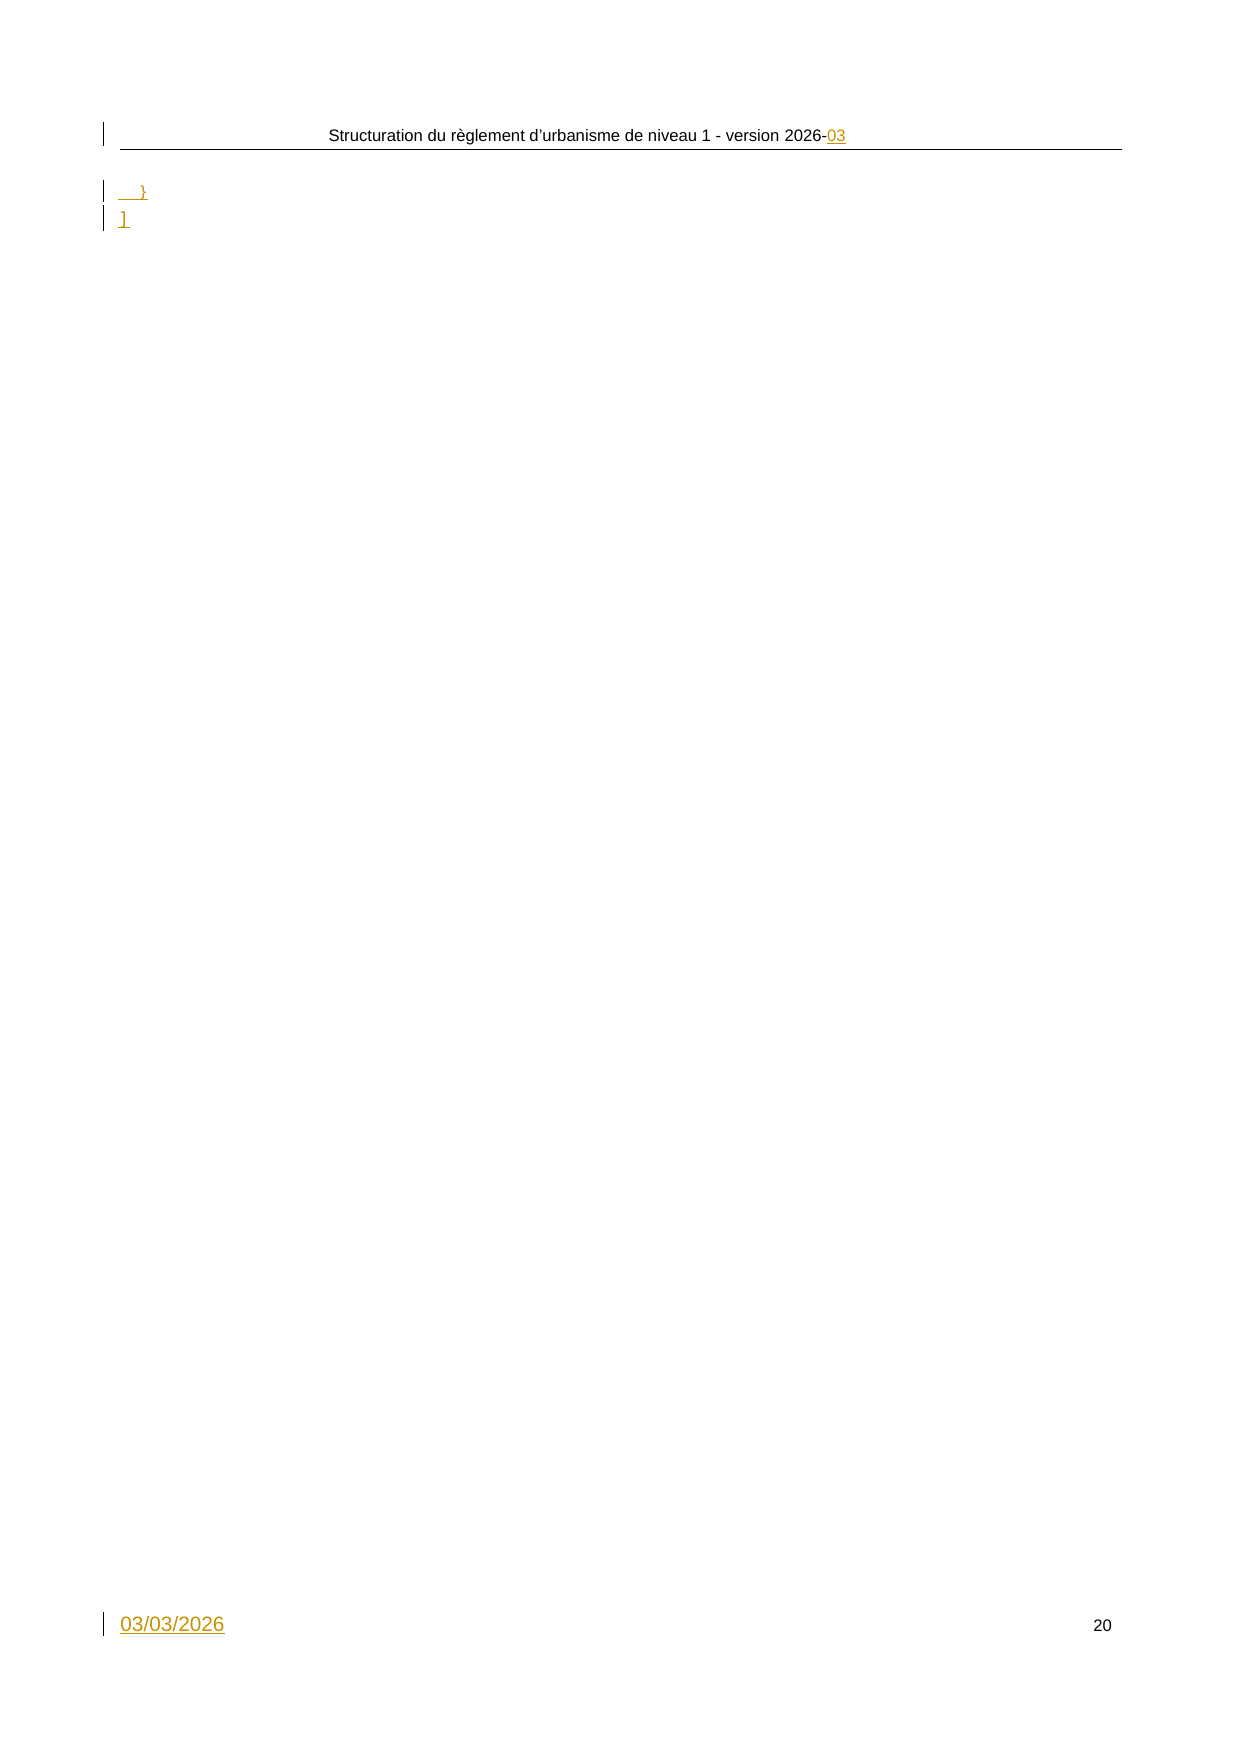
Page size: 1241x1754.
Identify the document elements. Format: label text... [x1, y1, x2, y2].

text } [118, 180, 1116, 202]
text ] [118, 205, 1116, 231]
